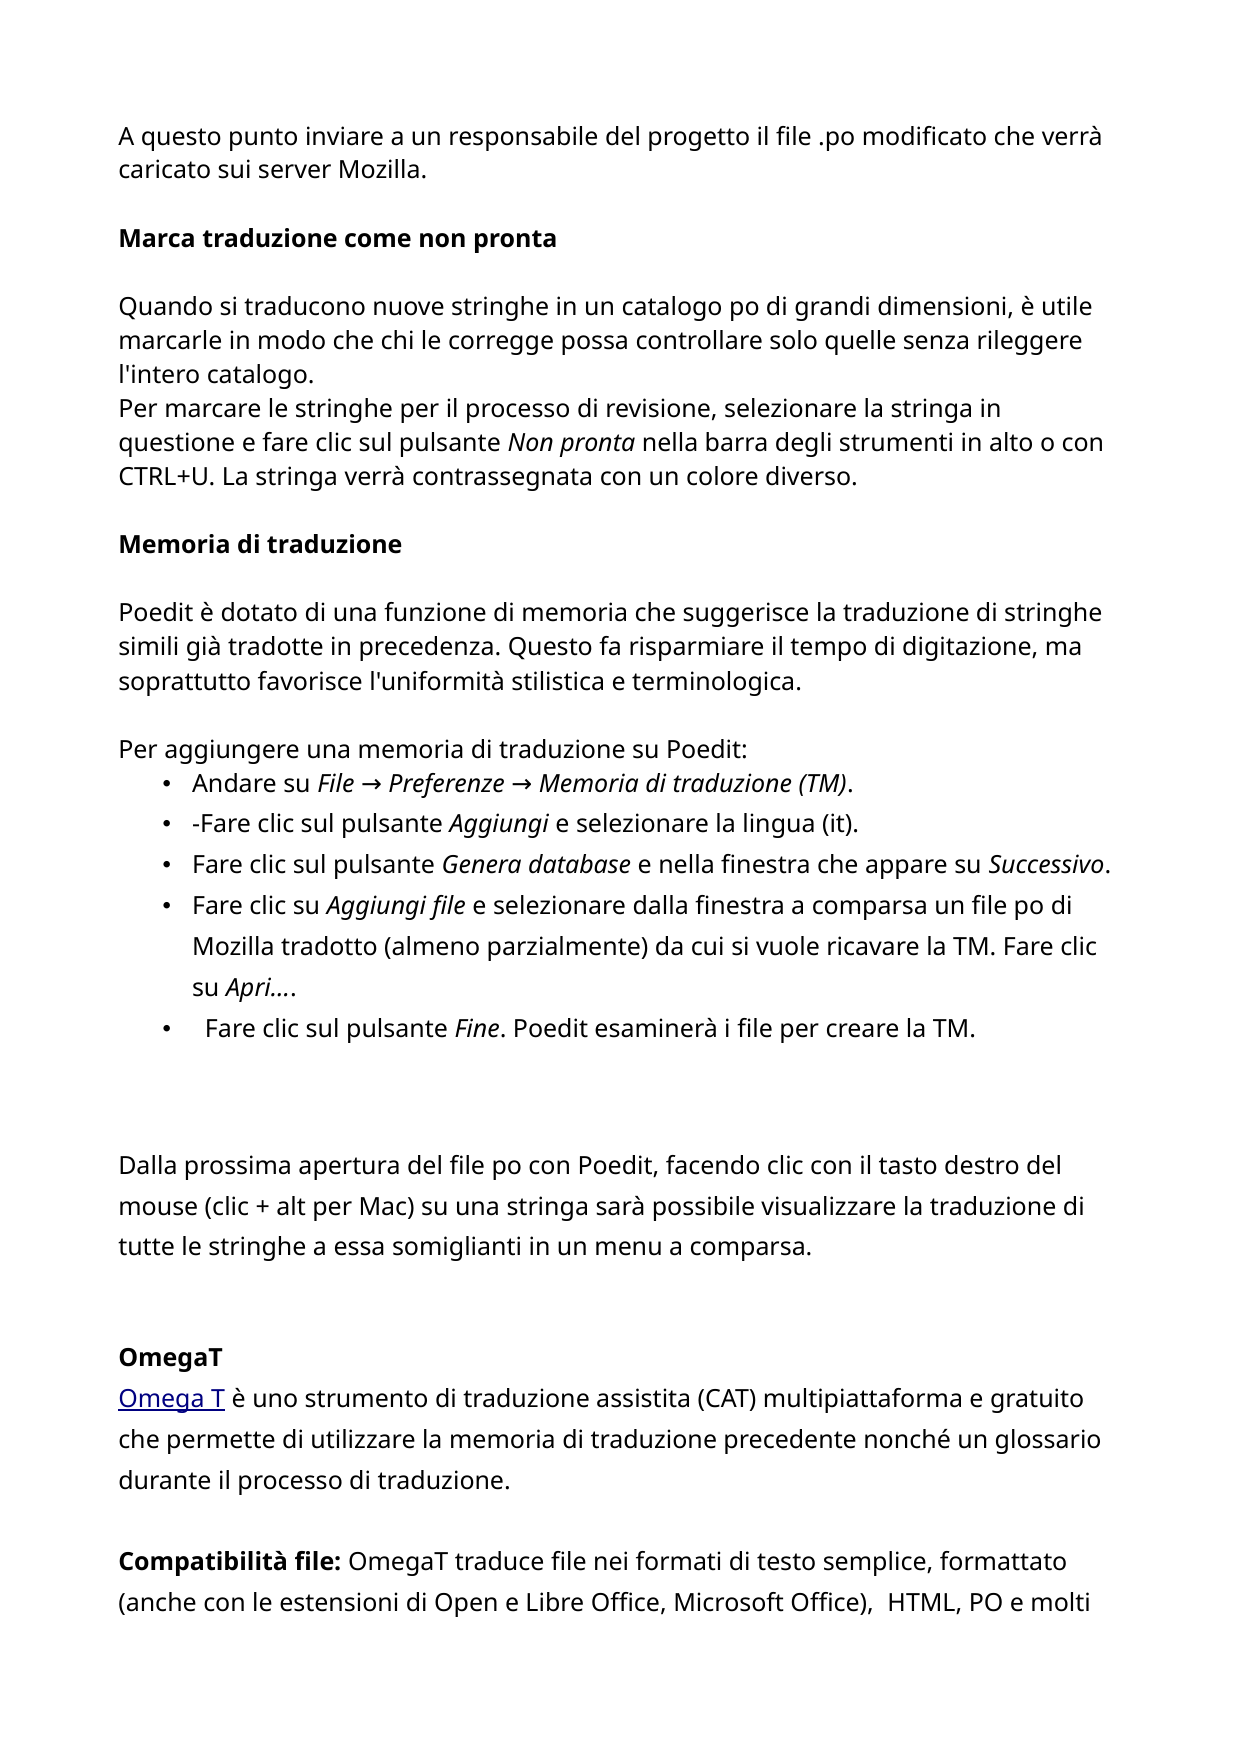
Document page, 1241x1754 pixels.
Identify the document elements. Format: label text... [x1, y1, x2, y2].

list Fare clic sul pulsante Genera database e nella finestra che appare su Successivo. [162, 847, 1122, 881]
list Andare su File → Preferenze → Memoria di traduzione (TM). [162, 765, 1122, 799]
text OmegaT Omega T è uno strumento di traduzione assistita (CAT) multipiattaforma e gratuito che permette di utilizzare la memoria di traduzione precedente nonché un glossario durante il processo di traduzione. Compatibilità file: OmegaT traduce file nei formati di testo semplice, formattato (anche con le estensioni di Open e Libre Office, Microsoft Office), HTML, PO e molti [118, 1340, 1122, 1619]
list -Fare clic sul pulsante Aggiungi e selezionare la lingua (it). [162, 806, 1122, 840]
list Fare clic su Aggiungi file e selezionare dalla finestra a comparsa un file po di Mozilla tradotto (almeno parzialmente) da cui si vuole ricavare la TM. Fare clic su Apri…. [162, 888, 1122, 1003]
text A questo punto inviare a un responsabile del progetto il file .po modificato che verrà caricato sui server Mozilla. Marca traduzione come non pronta Quando si traducono nuove stringhe in un catalogo po di grandi dimensioni, è utile marcarle in modo che chi le corregge possa controllare solo quelle senza rileggere l'intero catalogo. Per marcare le stringhe per il processo di revisione, selezionare la stringa in questione e fare clic sul pulsante Non pronta nella barra degli strumenti in alto o con CTRL+U. La stringa verrà contrassegnata con un colore diverso. Memoria di traduzione Poedit è dotato di una funzione di memoria che suggerisce la traduzione di stringhe simili già tradotte in precedenza. Questo fa risparmiare il tempo di digitazione, ma soprattutto favorisce l'uniformità stilistica e terminologica. Per aggiungere una memoria di traduzione su Poedit: [118, 118, 1122, 765]
text Dalla prossima apertura del file po con Poedit, facendo clic con il tasto destro del mouse (clic + alt per Mac) su una stringa sarà possibile visualizzare la traduzione di tutte le stringhe a essa somiglianti in un menu a comparsa. [118, 1066, 1122, 1263]
list Fare clic sul pulsante Fine. Poedit esaminerà i file per creare la TM. [162, 1010, 1122, 1044]
